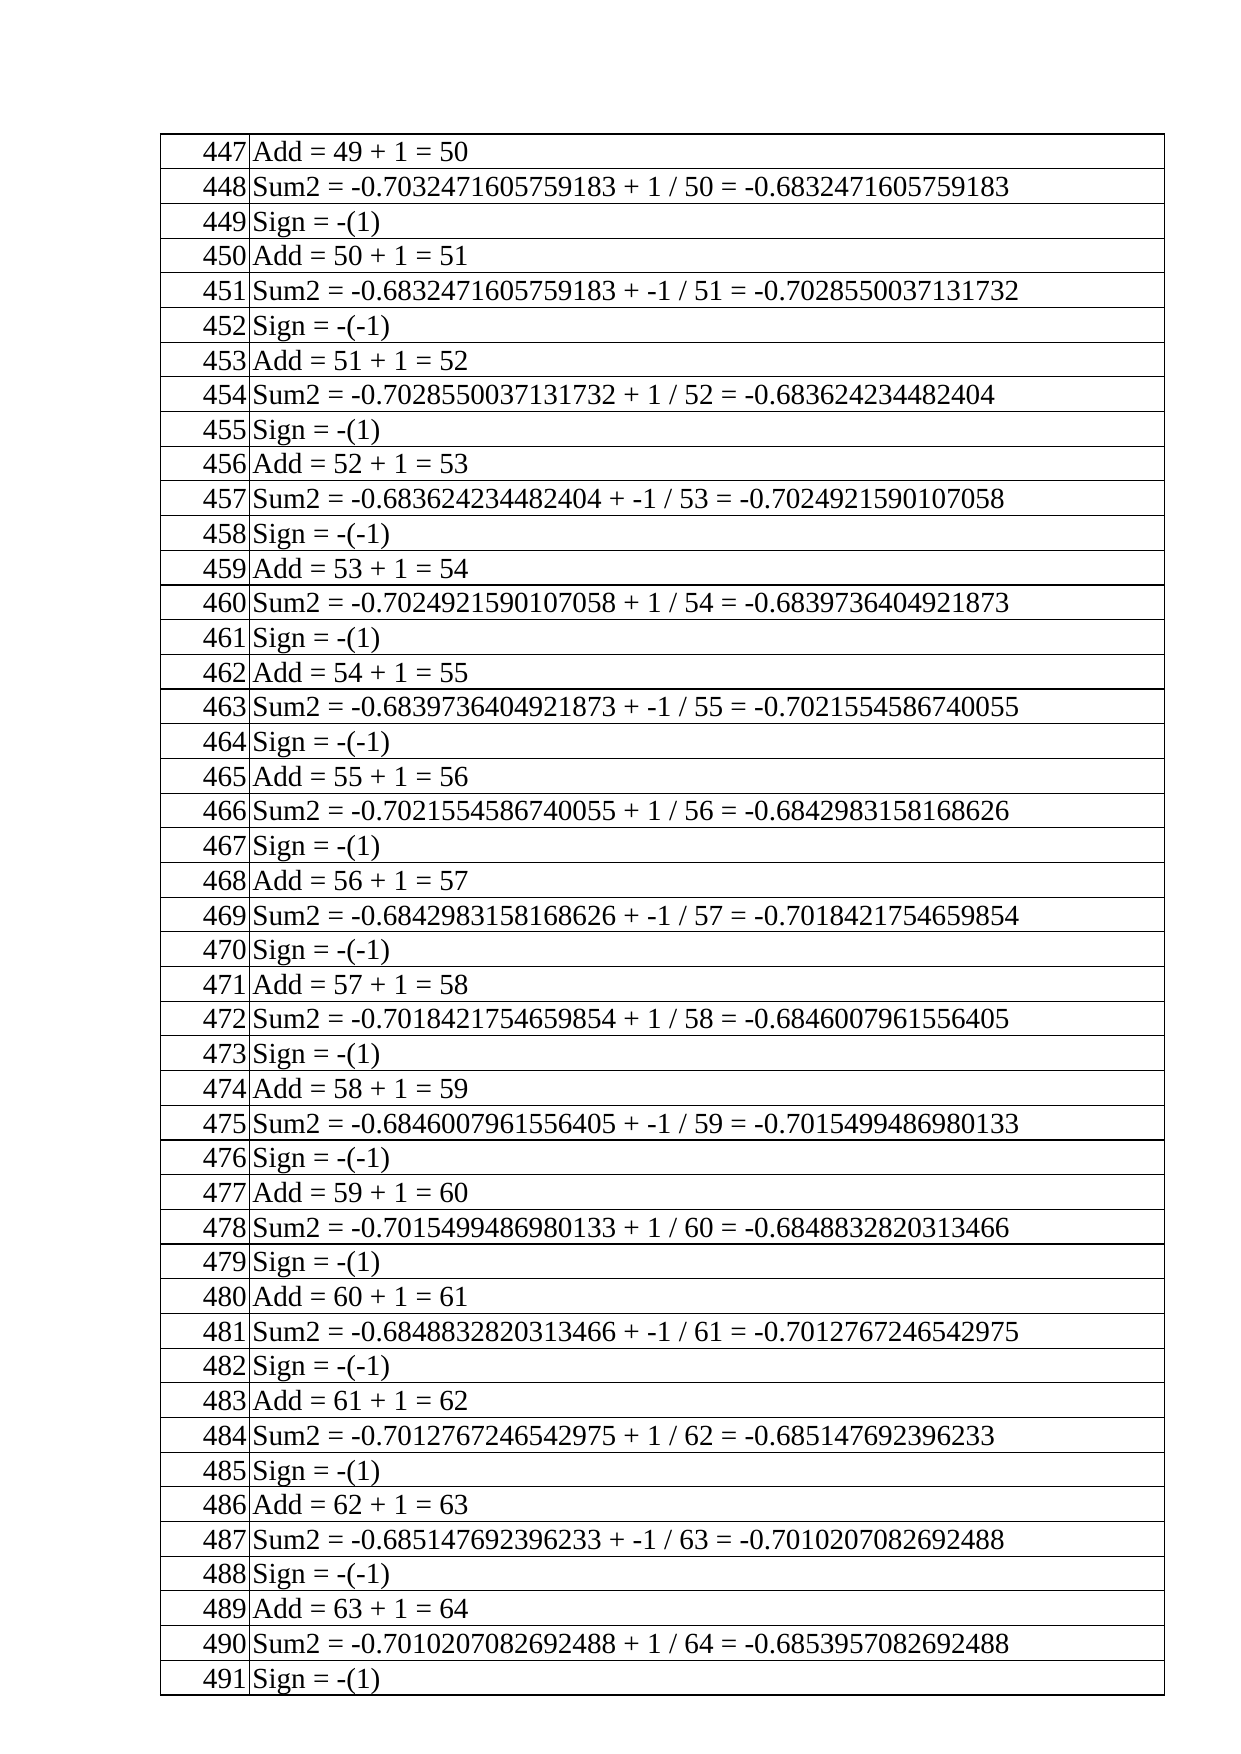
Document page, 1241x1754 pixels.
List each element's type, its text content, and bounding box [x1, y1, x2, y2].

table_cell Sum2 = -0.7024921590107058 + 1 / 54 = -0.6839736404921873 [250, 586, 1164, 619]
table_cell Add = 61 + 1 = 62 [250, 1383, 1164, 1417]
table_cell Sum2 = -0.6846007961556405 + -1 / 59 = -0.7015499486980133 [250, 1106, 1164, 1139]
table_cell 462 [161, 655, 249, 688]
table_cell Sign = -(-1) [250, 724, 1164, 758]
table_cell Sum2 = -0.7028550037131732 + 1 / 52 = -0.683624234482404 [250, 377, 1164, 411]
table_cell Sum2 = -0.7021554586740055 + 1 / 56 = -0.6842983158168626 [250, 794, 1164, 827]
table_cell Add = 53 + 1 = 54 [250, 551, 1164, 584]
table_cell 463 [161, 690, 249, 723]
table_cell 489 [161, 1591, 249, 1625]
table_cell 490 [161, 1626, 249, 1659]
table_cell Sign = -(1) [250, 204, 1164, 237]
table_cell 474 [161, 1071, 249, 1104]
table_cell 476 [161, 1141, 249, 1174]
table_cell 483 [161, 1383, 249, 1417]
table_cell Sum2 = -0.6832471605759183 + -1 / 51 = -0.7028550037131732 [250, 273, 1164, 307]
table_cell Sum2 = -0.7032471605759183 + 1 / 50 = -0.6832471605759183 [250, 169, 1164, 203]
table_cell Sign = -(-1) [250, 516, 1164, 549]
table_cell Sign = -(1) [250, 412, 1164, 446]
table_cell Sum2 = -0.6848832820313466 + -1 / 61 = -0.7012767246542975 [250, 1314, 1164, 1347]
table_cell 491 [161, 1661, 249, 1694]
table_cell Sign = -(-1) [250, 932, 1164, 966]
table_cell Add = 49 + 1 = 50 [250, 135, 1164, 168]
table_cell Sum2 = -0.7015499486980133 + 1 / 60 = -0.6848832820313466 [250, 1210, 1164, 1243]
table_cell Add = 59 + 1 = 60 [250, 1175, 1164, 1209]
table_cell 466 [161, 794, 249, 827]
table_cell Sign = -(-1) [250, 1141, 1164, 1174]
table_cell Add = 56 + 1 = 57 [250, 863, 1164, 896]
table_cell 457 [161, 481, 249, 515]
table_cell 449 [161, 204, 249, 237]
table_cell Sign = -(-1) [250, 1557, 1164, 1590]
table_cell Add = 54 + 1 = 55 [250, 655, 1164, 688]
table_cell Sign = -(1) [250, 1245, 1164, 1278]
table_cell 451 [161, 273, 249, 307]
table_cell 475 [161, 1106, 249, 1139]
table_cell 456 [161, 447, 249, 480]
table_cell 478 [161, 1210, 249, 1243]
table_cell 452 [161, 308, 249, 341]
table_cell Sign = -(1) [250, 828, 1164, 862]
table_cell Add = 51 + 1 = 52 [250, 343, 1164, 376]
table_cell Sign = -(1) [250, 1453, 1164, 1486]
table_cell Sum2 = -0.683624234482404 + -1 / 53 = -0.7024921590107058 [250, 481, 1164, 515]
table_cell 469 [161, 898, 249, 931]
table_cell 480 [161, 1279, 249, 1313]
table_cell 454 [161, 377, 249, 411]
table_cell Add = 55 + 1 = 56 [250, 759, 1164, 792]
table_cell 470 [161, 932, 249, 966]
table_cell 472 [161, 1002, 249, 1035]
table_cell Add = 50 + 1 = 51 [250, 239, 1164, 272]
table_cell 487 [161, 1522, 249, 1556]
table_cell 464 [161, 724, 249, 758]
table_cell 482 [161, 1349, 249, 1382]
table_cell Sign = -(1) [250, 1661, 1164, 1694]
table_cell 486 [161, 1487, 249, 1521]
table_cell 481 [161, 1314, 249, 1347]
table_cell Sign = -(1) [250, 1036, 1164, 1070]
table_cell 467 [161, 828, 249, 862]
table_cell Add = 58 + 1 = 59 [250, 1071, 1164, 1104]
table_cell 448 [161, 169, 249, 203]
table_cell 455 [161, 412, 249, 446]
table_cell 459 [161, 551, 249, 584]
table_cell 471 [161, 967, 249, 1001]
table_cell 477 [161, 1175, 249, 1209]
table_cell 450 [161, 239, 249, 272]
table_cell 461 [161, 620, 249, 654]
table_cell 484 [161, 1418, 249, 1451]
table_cell Sign = -(-1) [250, 1349, 1164, 1382]
table_cell Sum2 = -0.685147692396233 + -1 / 63 = -0.7010207082692488 [250, 1522, 1164, 1556]
table_cell Sign = -(-1) [250, 308, 1164, 341]
table_cell Add = 52 + 1 = 53 [250, 447, 1164, 480]
table_cell 473 [161, 1036, 249, 1070]
table_cell Sum2 = -0.7012767246542975 + 1 / 62 = -0.685147692396233 [250, 1418, 1164, 1451]
table_cell 460 [161, 586, 249, 619]
table_cell Sum2 = -0.7018421754659854 + 1 / 58 = -0.6846007961556405 [250, 1002, 1164, 1035]
table_cell Add = 62 + 1 = 63 [250, 1487, 1164, 1521]
table_cell 453 [161, 343, 249, 376]
table_cell Add = 63 + 1 = 64 [250, 1591, 1164, 1625]
table_cell Add = 60 + 1 = 61 [250, 1279, 1164, 1313]
table_cell 465 [161, 759, 249, 792]
table_cell 447 [161, 135, 249, 168]
table_cell 468 [161, 863, 249, 896]
table_cell Sum2 = -0.6842983158168626 + -1 / 57 = -0.7018421754659854 [250, 898, 1164, 931]
table_cell Sign = -(1) [250, 620, 1164, 654]
table_cell 479 [161, 1245, 249, 1278]
table_cell 488 [161, 1557, 249, 1590]
table_cell 485 [161, 1453, 249, 1486]
table_cell Sum2 = -0.7010207082692488 + 1 / 64 = -0.6853957082692488 [250, 1626, 1164, 1659]
table_cell 458 [161, 516, 249, 549]
table_cell Sum2 = -0.6839736404921873 + -1 / 55 = -0.7021554586740055 [250, 690, 1164, 723]
table_cell Add = 57 + 1 = 58 [250, 967, 1164, 1001]
